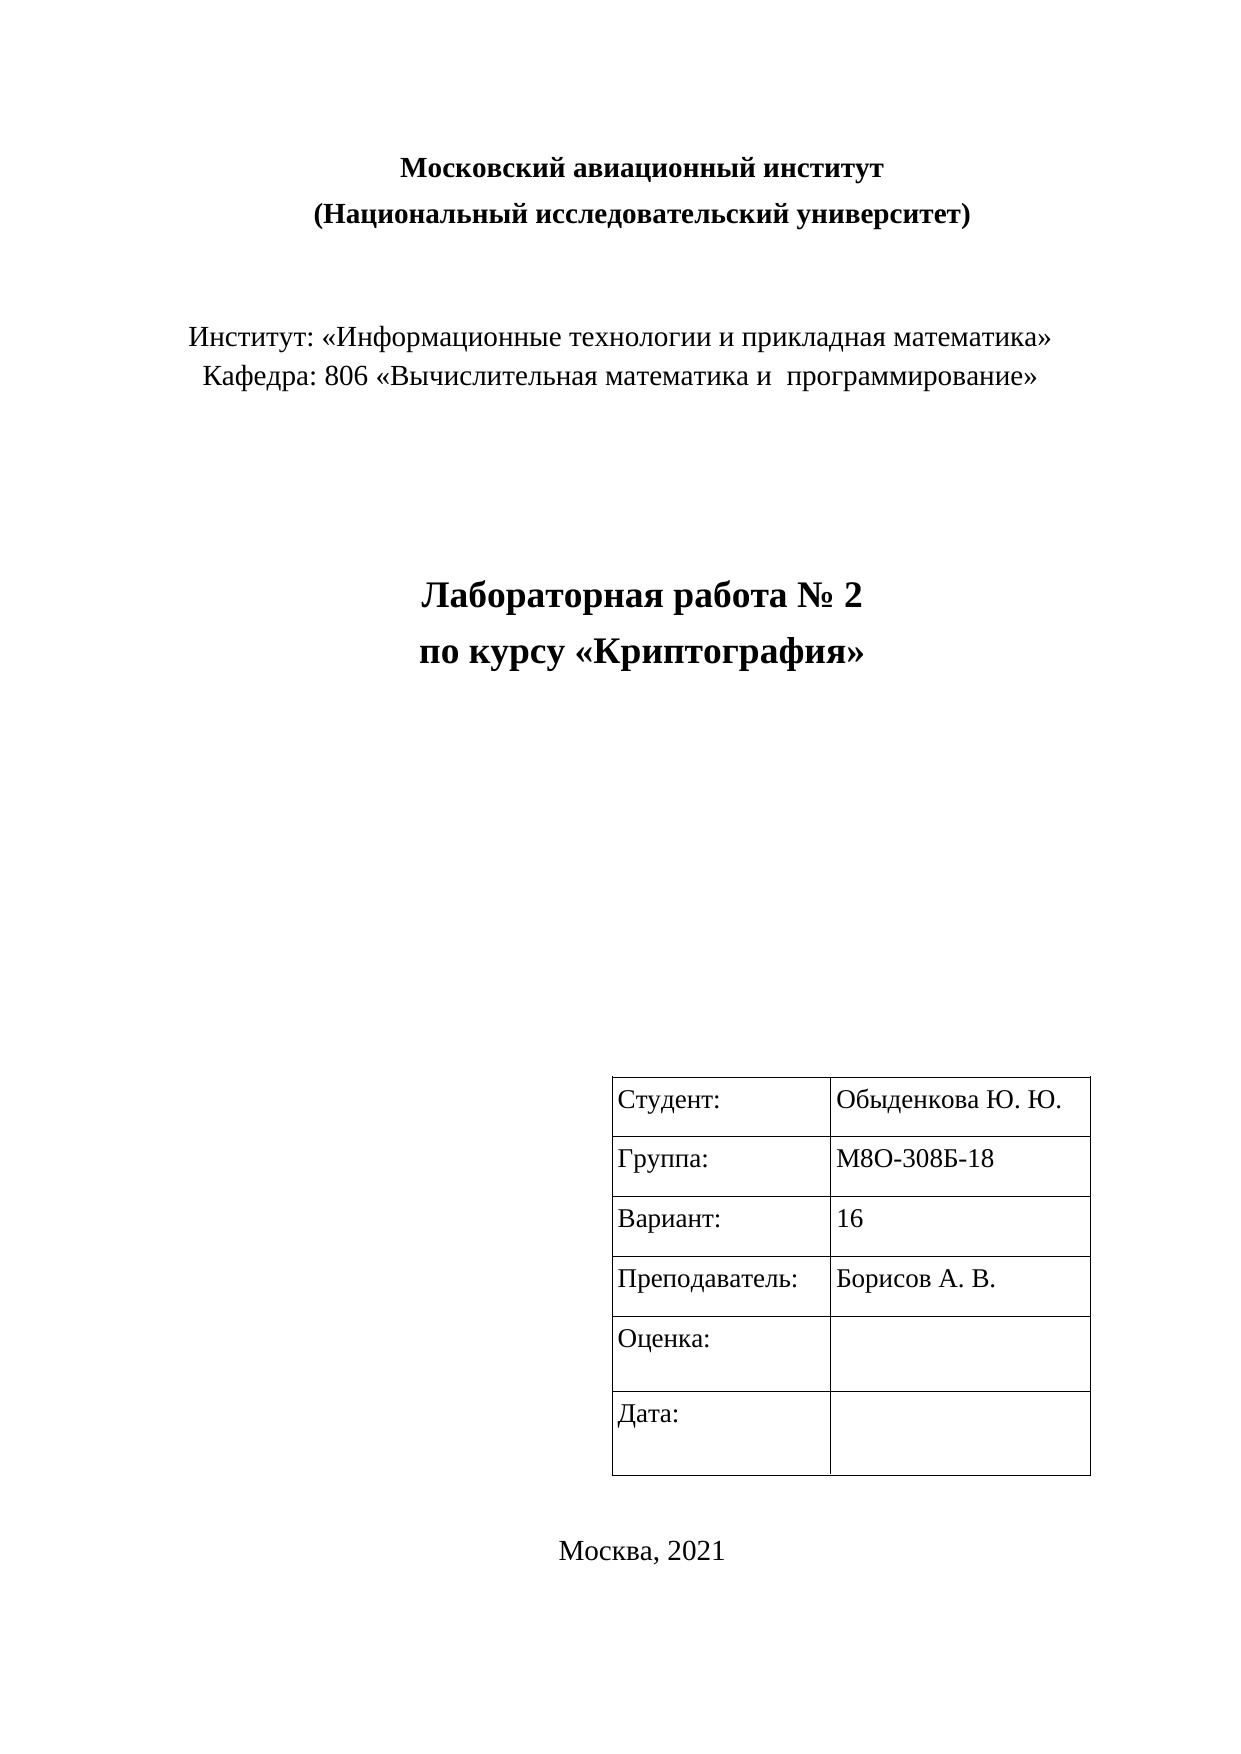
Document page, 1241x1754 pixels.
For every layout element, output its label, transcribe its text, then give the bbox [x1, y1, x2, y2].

text Лабораторная работа № 2 [150, 573, 1090, 616]
table_cell [831, 1317, 1090, 1391]
table_cell М8О-308Б-18 [831, 1137, 1090, 1196]
text Москва, 2021 [150, 1533, 1090, 1567]
text по курсу «Криптография» [150, 628, 1090, 672]
text Институт: «Информационные технологии и прикладная математика» [150, 319, 1090, 353]
table_cell Преподаватель: [613, 1257, 830, 1316]
text Московский авиационный институт [150, 150, 1090, 183]
table_cell Оценка: [613, 1317, 830, 1391]
table_cell [831, 1392, 1090, 1474]
table_header Студент: [613, 1078, 830, 1136]
text Кафедра: 806 «Вычислительная математика и программирование» [150, 358, 1090, 391]
table_cell Группа: [613, 1137, 830, 1196]
table_cell Борисов А. В. [831, 1257, 1090, 1316]
table_cell Вариант: [613, 1197, 830, 1256]
table_cell 16 [831, 1197, 1090, 1256]
table_cell Дата: [613, 1392, 830, 1474]
text (Национальный исследовательский университет) [150, 196, 1090, 229]
table_header Обыденкова Ю. Ю. [831, 1078, 1090, 1136]
